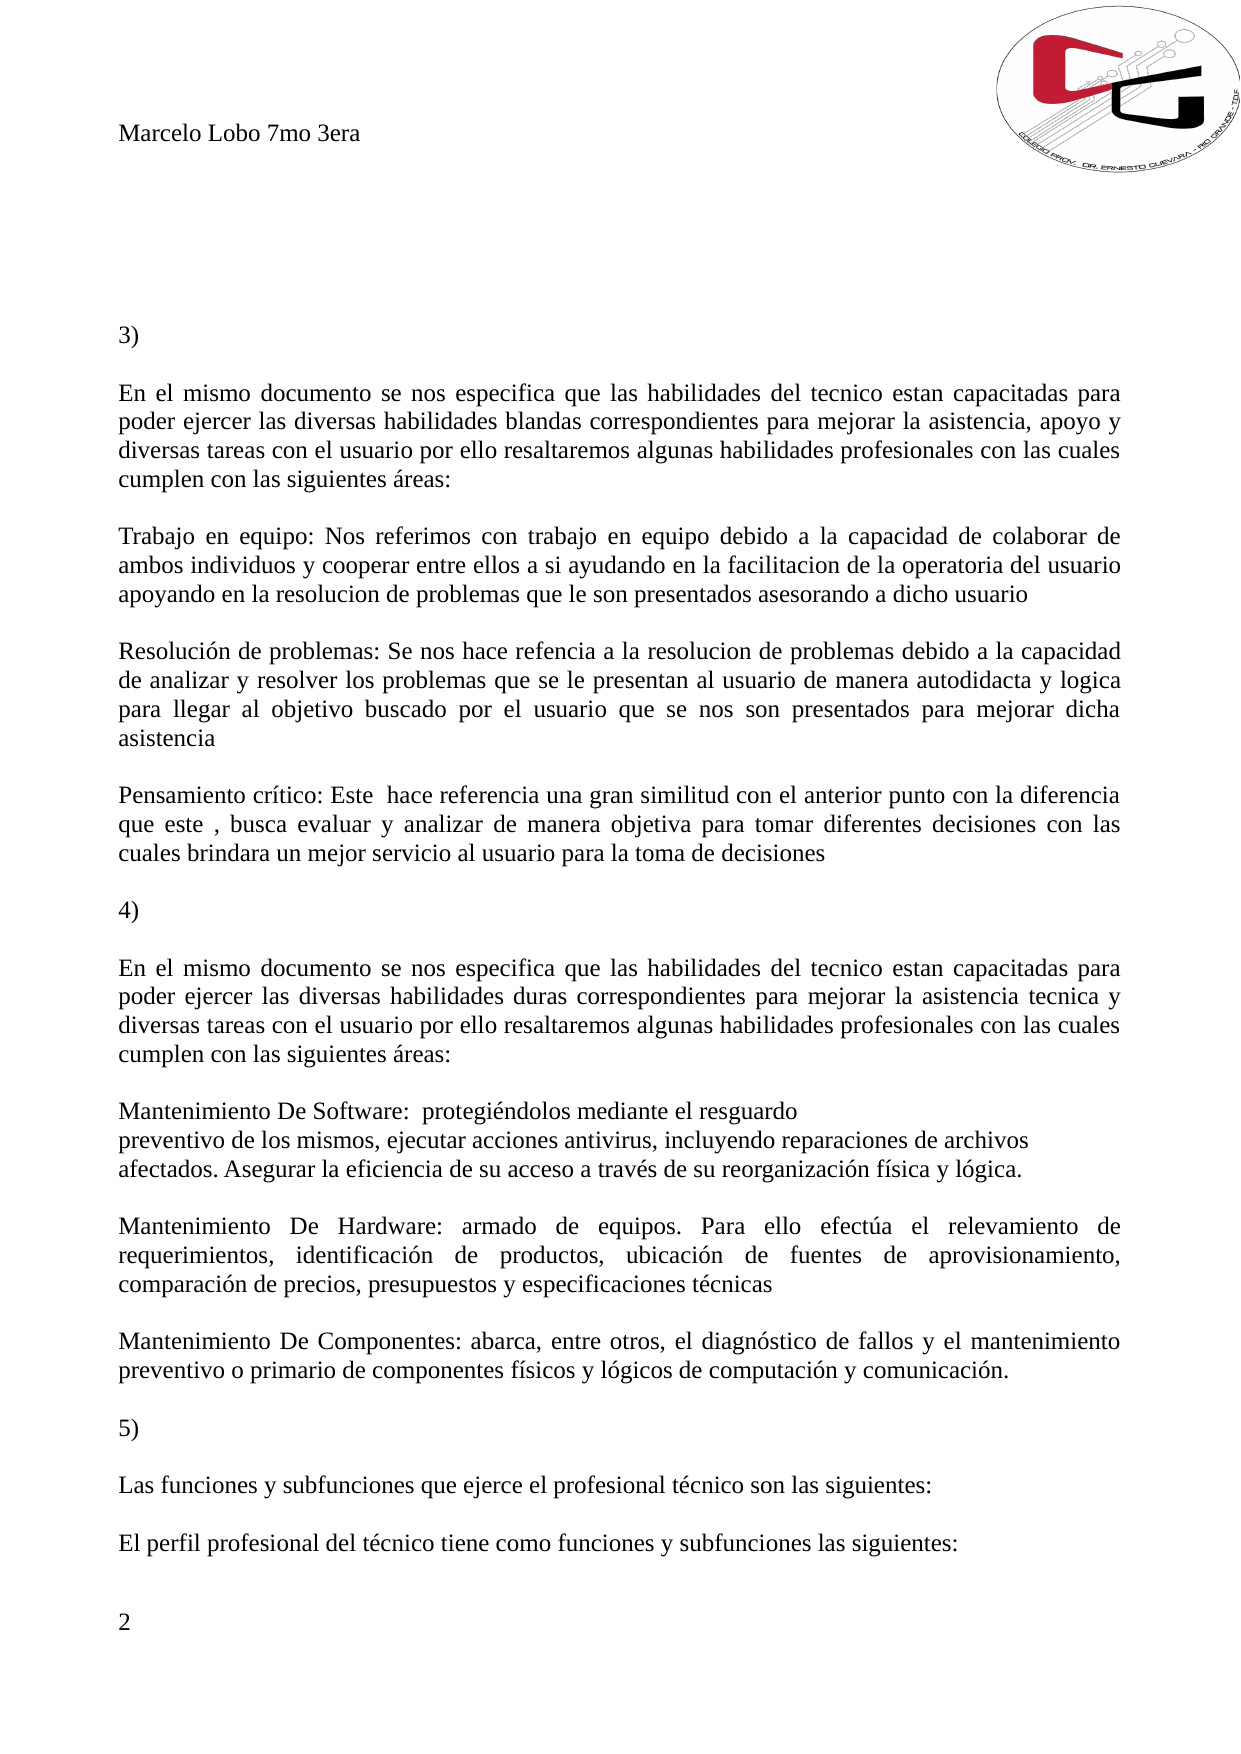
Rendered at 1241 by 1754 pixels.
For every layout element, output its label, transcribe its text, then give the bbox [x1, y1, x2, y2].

picture [996, 1, 1240, 177]
text El perfil profesional del técnico tiene como funciones y subfunciones las siguientes: [118, 1528, 1122, 1556]
text En el mismo documento se nos especifica que las habilidades del tecnico estan capacitadas para poder ejercer las diversas habilidades duras correspondientes para mejorar la asistencia tecnica y diversas tareas con el usuario por ello resaltaremos algunas habilidades profesionales con las cuales cumplen con las siguientes áreas: [118, 953, 1122, 1068]
text Mantenimiento De Software: protegiéndolos mediante el resguardo [118, 1096, 1122, 1125]
text 4) [118, 895, 1122, 924]
text Resolución de problemas: Se nos hace refencia a la resolucion de problemas debido a la capacidad de analizar y resolver los problemas que se le presentan al usuario de manera autodidacta y logica para llegar al objetivo buscado por el usuario que se nos son presentados para mejorar dicha asistencia [118, 636, 1122, 751]
text Pensamiento crítico: Este hace referencia una gran similitud con el anterior punto con la diferencia que este , busca evaluar y analizar de manera objetiva para tomar diferentes decisiones con las cuales brindara un mejor servicio al usuario para la toma de decisiones [118, 780, 1122, 866]
text Trabajo en equipo: Nos referimos con trabajo en equipo debido a la capacidad de colaborar de ambos individuos y cooperar entre ellos a si ayudando en la facilitacion de la operatoria del usuario apoyando en la resolucion de problemas que le son presentados asesorando a dicho usuario [118, 521, 1122, 608]
text 5) [118, 1413, 1122, 1441]
text Mantenimiento De Componentes: abarca, entre otros, el diagnóstico de fallos y el mantenimiento preventivo o primario de componentes físicos y lógicos de computación y comunicación. [118, 1326, 1122, 1384]
text preventivo de los mismos, ejecutar acciones antivirus, incluyendo reparaciones de archivos [118, 1125, 1122, 1154]
text 3) [118, 320, 1122, 349]
text Las funciones y subfunciones que ejerce el profesional técnico son las siguientes: [118, 1470, 1122, 1499]
text afectados. Asegurar la eficiencia de su acceso a través de su reorganización física y lógica. [118, 1154, 1122, 1183]
text Mantenimiento De Hardware: armado de equipos. Para ello efectúa el relevamiento de requerimientos, identificación de productos, ubicación de fuentes de aprovisionamiento, comparación de precios, presupuestos y especificaciones técnicas [118, 1211, 1122, 1298]
text En el mismo documento se nos especifica que las habilidades del tecnico estan capacitadas para poder ejercer las diversas habilidades blandas correspondientes para mejorar la asistencia, apoyo y diversas tareas con el usuario por ello resaltaremos algunas habilidades profesionales con las cuales cumplen con las siguientes áreas: [118, 378, 1122, 493]
